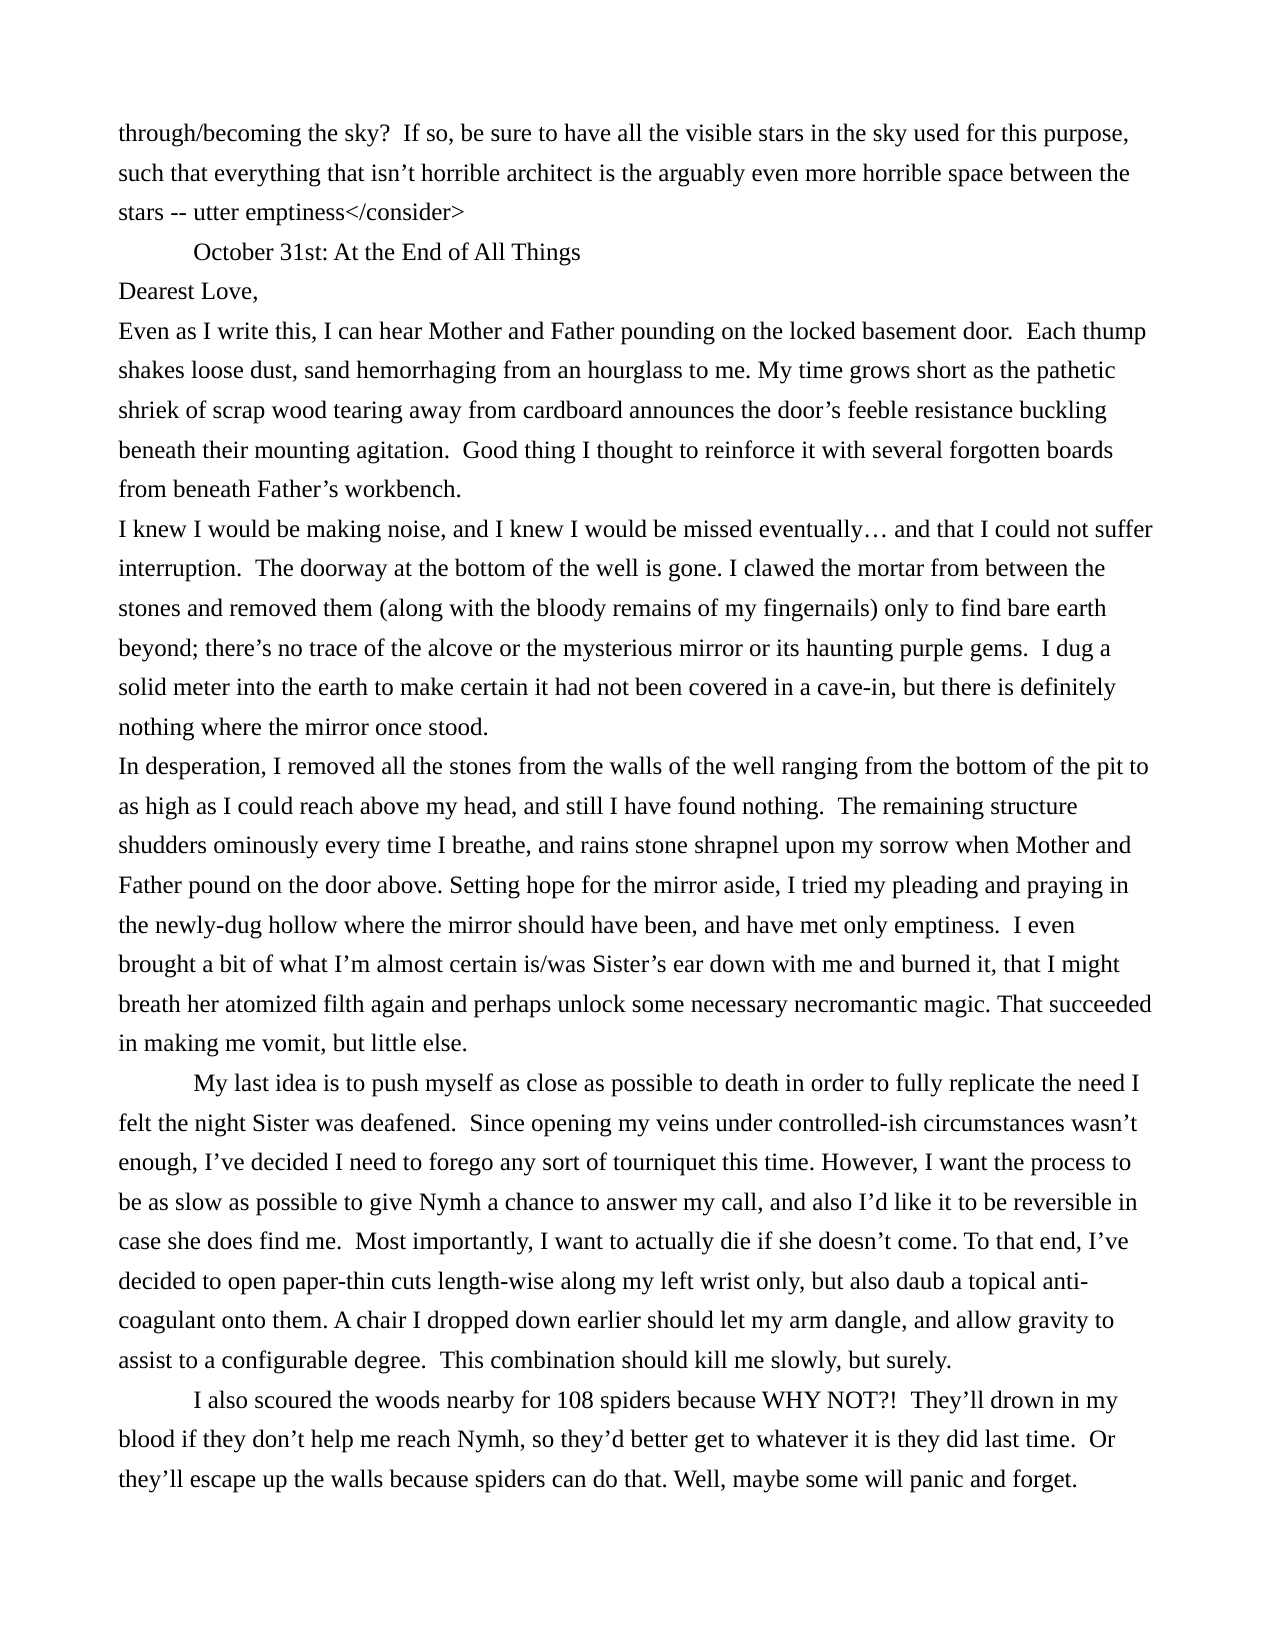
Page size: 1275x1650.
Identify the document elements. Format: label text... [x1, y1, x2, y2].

text My last idea is to push myself as close as possible to death in order to fully replicate the need I felt the night Sister was deafened. Since opening my veins under controlled-ish circumstances wasn’t enough, I’ve decided I need to forego any sort of tourniquet this time. However, I want the process to be as slow as possible to give Nymh a chance to answer my call, and also I’d like it to be reversible in case she does find me. Most importantly, I want to actually die if she doesn’t come. To that end, I’ve decided to open paper-thin cuts length-wise along my left wrist only, but also daub a topical anti-coagulant onto them. A chair I dropped down earlier should let my arm dangle, and allow gravity to assist to a configurable degree. This combination should kill me slowly, but surely. [118, 1068, 1157, 1374]
text Dearest Love, [118, 276, 1157, 305]
text I also scoured the woods nearby for 108 spiders because WHY NOT?! They’ll drown in my blood if they don’t help me reach Nymh, so they’d better get to whatever it is they did last time. Or they’ll escape up the walls because spiders can do that. Well, maybe some will panic and forget. [118, 1385, 1157, 1493]
text In desperation, I removed all the stones from the walls of the well ranging from the bottom of the pit to as high as I could reach above my head, and still I have found nothing. The remaining structure shudders ominously every time I breathe, and rains stone shrapnel upon my sorrow when Mother and Father pound on the door above. Setting hope for the mirror aside, I tried my pleading and praying in the newly-dug hollow where the mirror should have been, and have met only emptiness. I even brought a bit of what I’m almost certain is/was Sister’s ear down with me and burned it, that I might breath her atomized filth again and perhaps unlock some necessary necromantic magic. That succeeded in making me vomit, but little else. [118, 751, 1157, 1057]
text I knew I would be making noise, and I knew I would be missed eventually… and that I could not suffer interruption. The doorway at the bottom of the well is gone. I clawed the mortar from between the stones and removed them (along with the bloody remains of my fingernails) only to find bare earth beyond; there’s no trace of the alcove or the mysterious mirror or its haunting purple gems. I dug a solid meter into the earth to make certain it had not been covered in a cave-in, but there is definitely nothing where the mirror once stood. [118, 514, 1157, 741]
text through/becoming the sky? If so, be sure to have all the visible stars in the sky used for this purpose, such that everything that isn’t horrible architect is the arguably even more horrible space between the stars -- utter emptiness</consider> [118, 118, 1157, 226]
text Even as I write this, I can hear Mother and Father pounding on the locked basement door. Each thump shakes loose dust, sand hemorrhaging from an hourglass to me. My time grows short as the pathetic shriek of scrap wood tearing away from cardboard announces the door’s feeble resistance buckling beneath their mounting agitation. Good thing I thought to reinforce it with several forgotten boards from beneath Father’s workbench. [118, 316, 1157, 503]
text October 31st: At the End of All Things [118, 237, 1157, 266]
